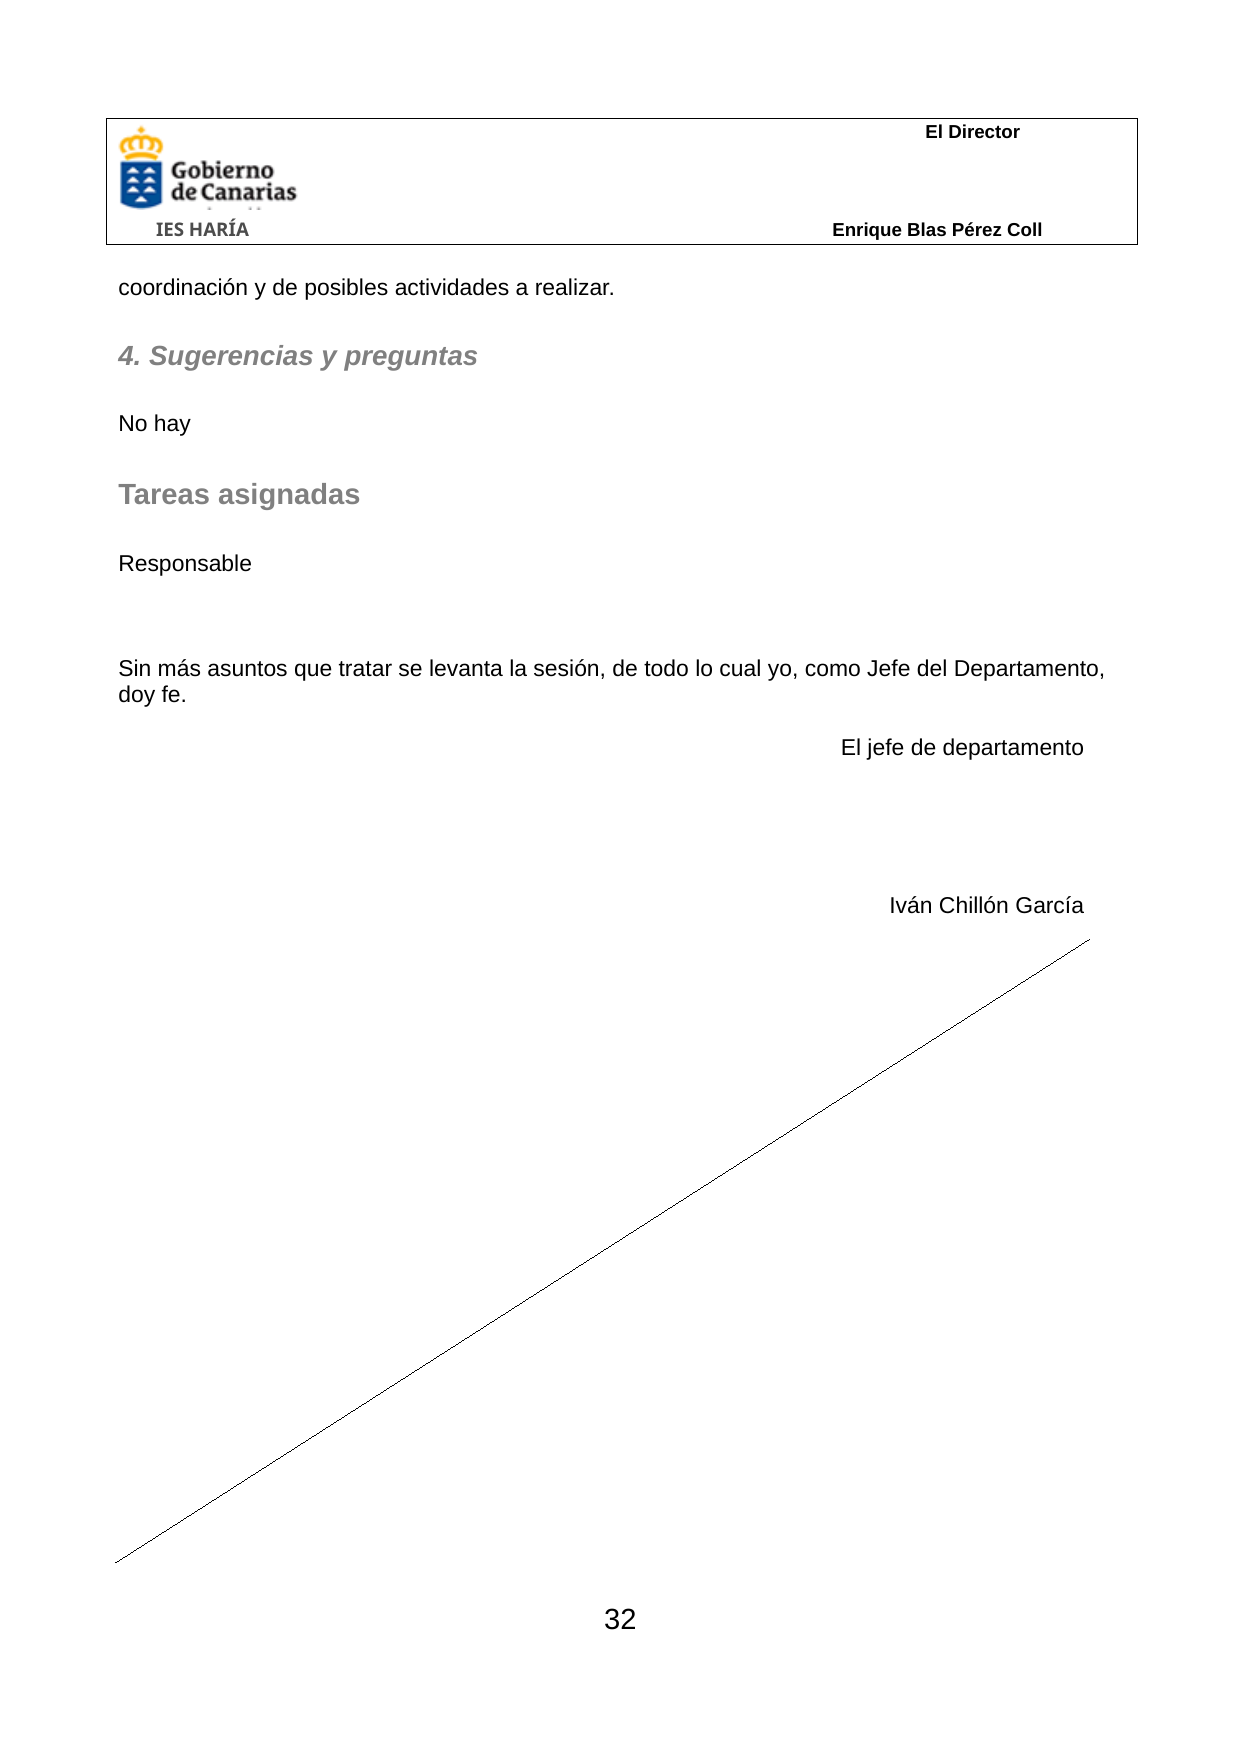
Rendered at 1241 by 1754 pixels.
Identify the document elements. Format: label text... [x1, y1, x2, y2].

text Sin más asuntos que tratar se levanta la sesión, de todo lo cual yo, como Jefe del Departamento, doy fe. [118, 655, 1122, 708]
text Iván Chillón García [118, 892, 1122, 918]
text El jefe de departamento [118, 734, 1122, 760]
subtitle 4. Sugerencias y preguntas [118, 339, 1122, 371]
text coordinación y de posibles actividades a realizar. [118, 274, 1122, 300]
subtitle Tareas asignadas [118, 477, 1122, 511]
text No hay [118, 410, 1122, 436]
text Responsable [118, 549, 1122, 576]
picture [115, 123, 300, 210]
